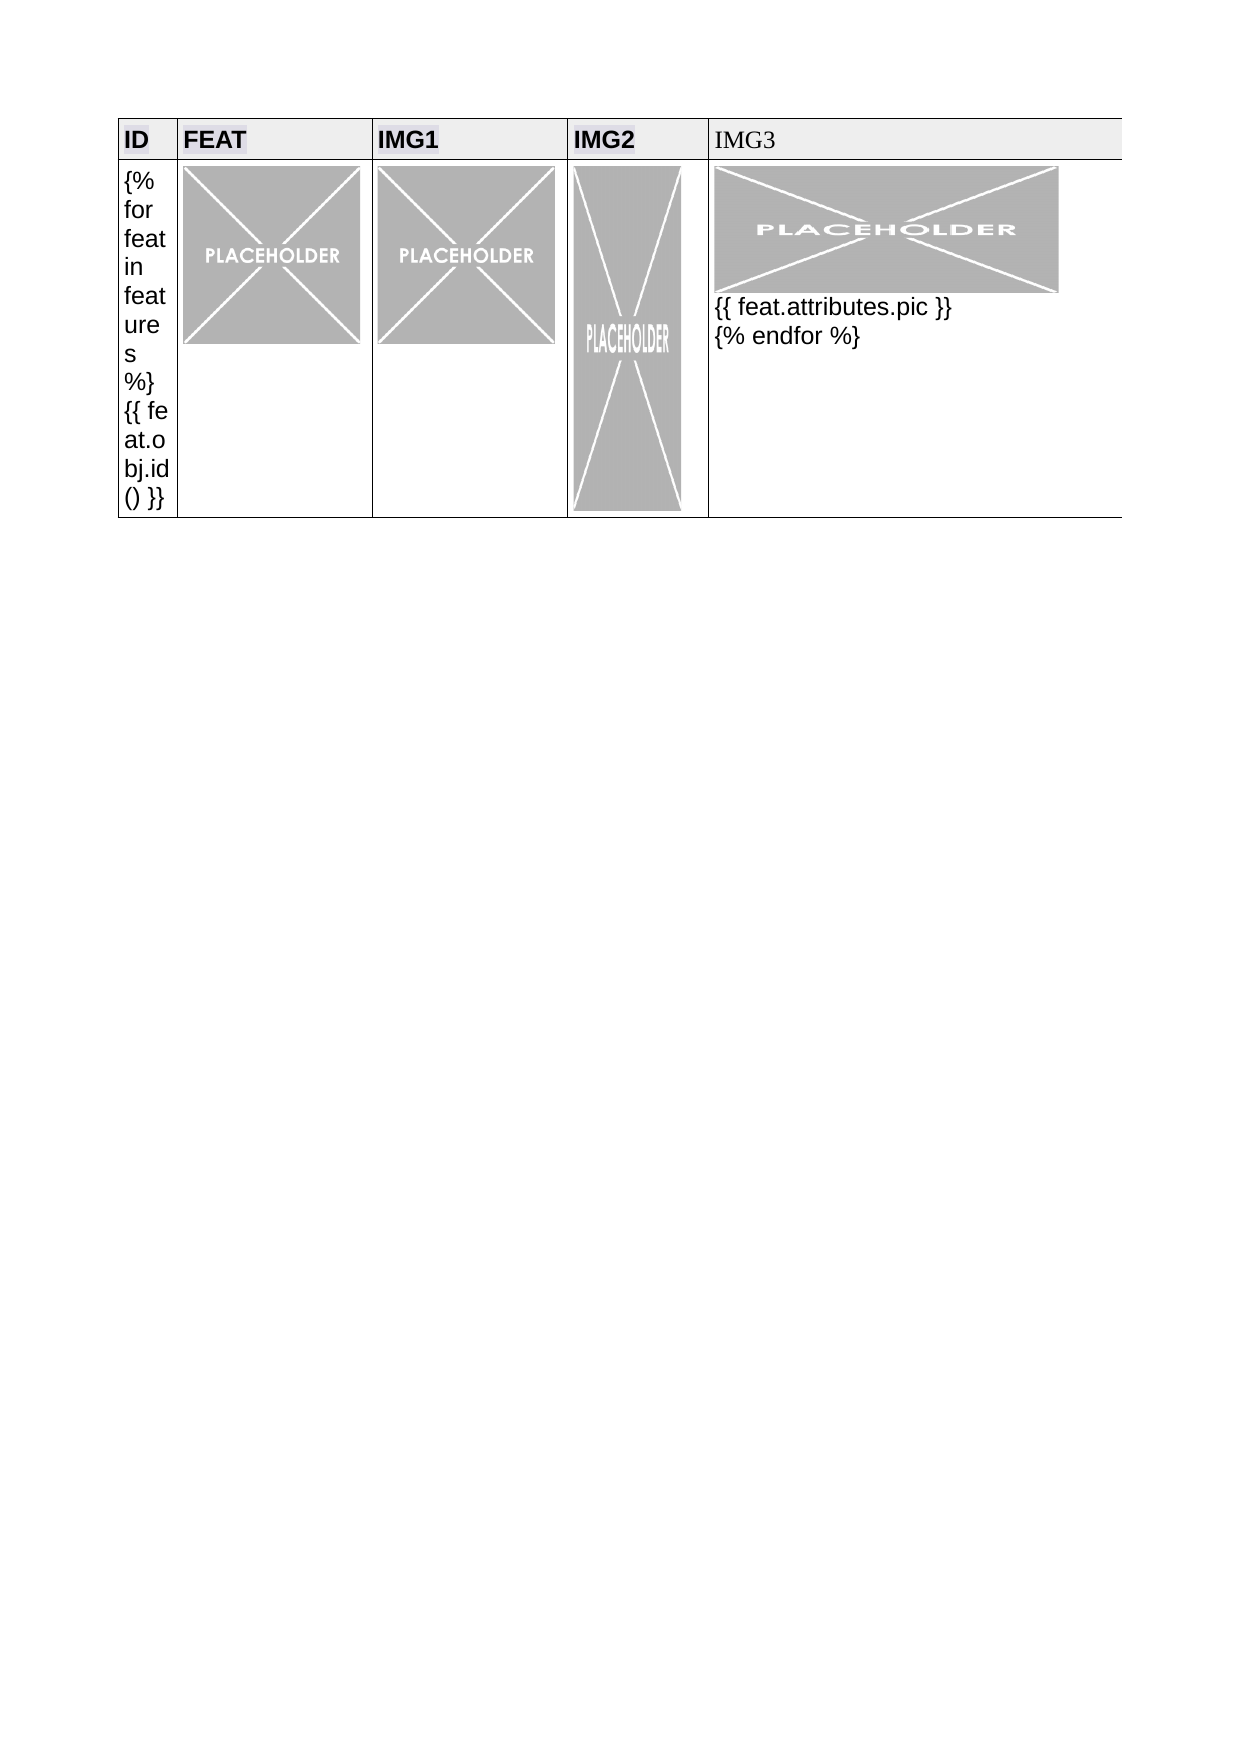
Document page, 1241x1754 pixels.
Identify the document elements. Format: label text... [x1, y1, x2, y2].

table_header IMG3 [709, 119, 1122, 159]
table_cell [178, 160, 372, 517]
picture [714, 166, 1059, 293]
table_header FEAT [178, 119, 372, 159]
table_header IMG1 [373, 119, 567, 159]
table_cell [568, 160, 708, 517]
picture [183, 166, 361, 344]
table_cell {{ feat.attributes.pic }} {% endfor %} [709, 160, 1122, 517]
picture [573, 166, 682, 511]
table_cell [373, 160, 567, 517]
table_cell {% for feat in features %} {{ feat.obj.id() }} [119, 160, 177, 517]
table_header IMG2 [568, 119, 708, 159]
table_header ID [119, 119, 177, 159]
picture [377, 166, 555, 344]
